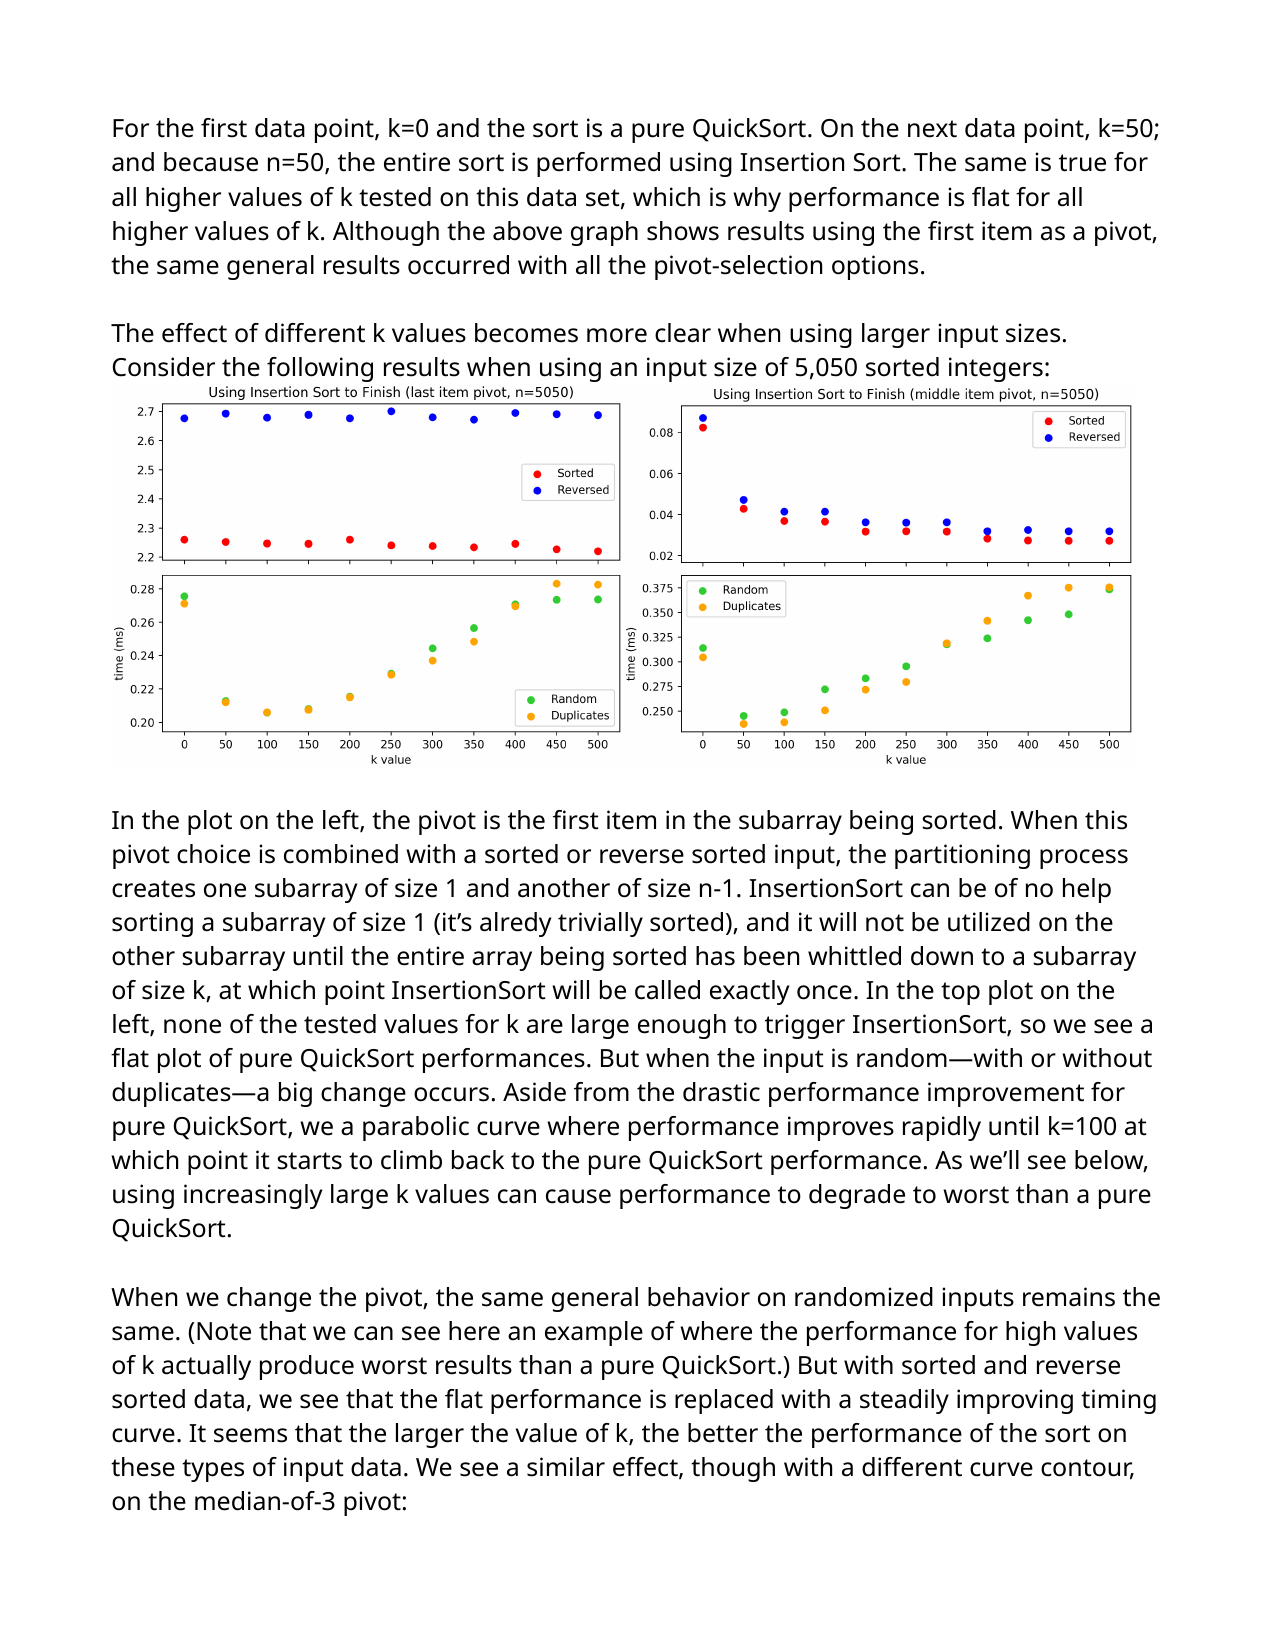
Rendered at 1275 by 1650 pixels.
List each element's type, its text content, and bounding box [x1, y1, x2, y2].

picture [111, 383, 1135, 769]
text For the first data point, k=0 and the sort is a pure QuickSort. On the next data point, k=50; and because n=50, the entire sort is performed using Insertion Sort. The same is true for all higher values of k tested on this data set, which is why performance is flat for all higher values of k. Although the above graph shows results using the first item as a pivot, the same general results occurred with all the pivot-selection options. [111, 111, 1164, 281]
text The effect of different k values becomes more clear when using larger input sizes. Consider the following results when using an input size of 5,050 sorted integers: [111, 315, 1164, 768]
text In the plot on the left, the pivot is the first item in the subarray being sorted. When this pivot choice is combined with a sorted or reverse sorted input, the partitioning process creates one subarray of size 1 and another of size n-1. InsertionSort can be of no help sorting a subarray of size 1 (it’s alredy trivially sorted), and it will not be utilized on the other subarray until the entire array being sorted has been whittled down to a subarray of size k, at which point InsertionSort will be called exactly once. In the top plot on the left, none of the tested values for k are large enough to trigger InsertionSort, so we see a flat plot of pure QuickSort performances. But when the input is random—with or without duplicates—a big change occurs. Aside from the drastic performance improvement for pure QuickSort, we a parabolic curve where performance improves rapidly until k=100 at which point it starts to climb back to the pure QuickSort performance. As we’ll see below, using increasingly large k values can cause performance to degrade to worst than a pure QuickSort. [111, 802, 1164, 1245]
text When we change the pivot, the same general behavior on randomized inputs remains the same. (Note that we can see here an example of where the performance for high values of k actually produce worst results than a pure QuickSort.) But with sorted and reverse sorted data, we see that the flat performance is replaced with a steadily improving timing curve. It seems that the larger the value of k, the better the performance of the sort on these types of input data. We see a similar effect, though with a different curve contour, on the median-of-3 pivot: [111, 1279, 1164, 1518]
